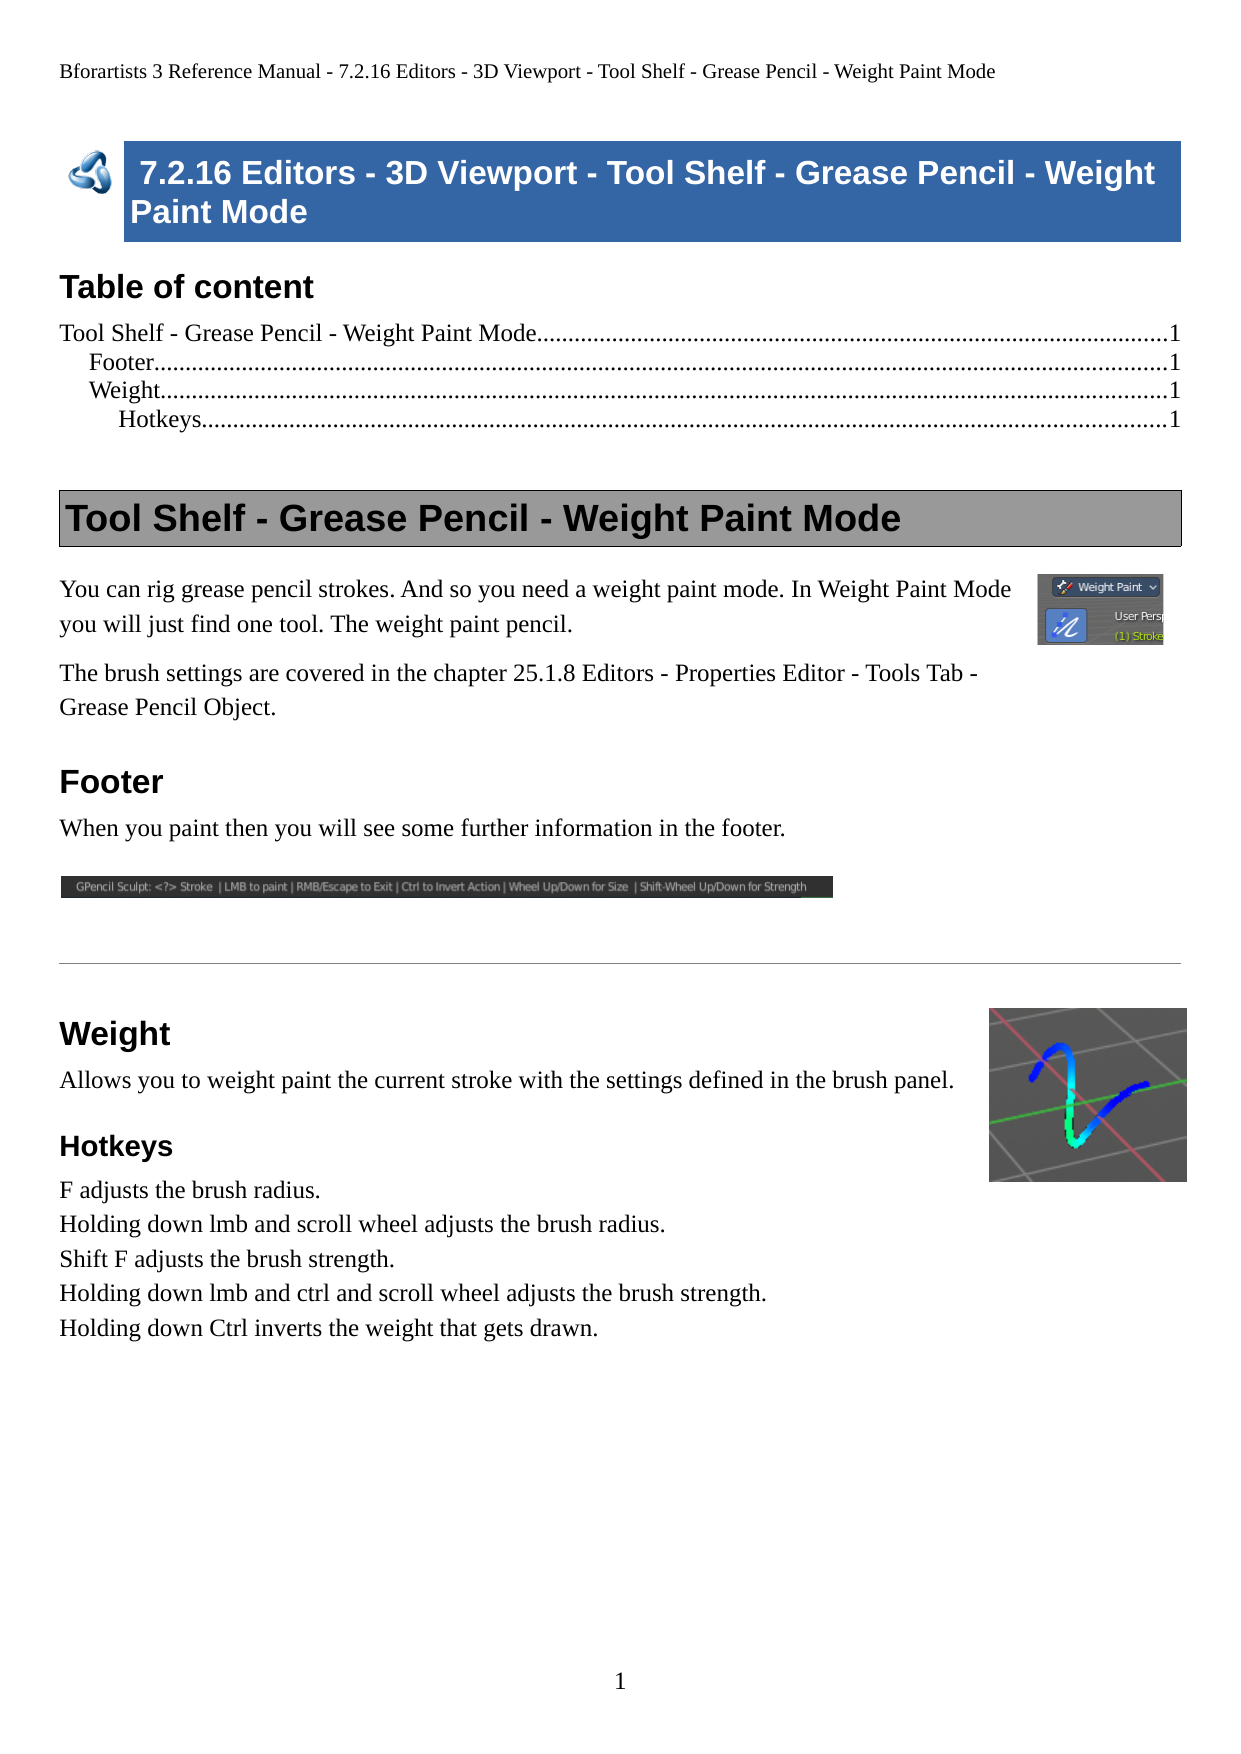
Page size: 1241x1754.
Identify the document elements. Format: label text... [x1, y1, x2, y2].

subtitle Footer [59, 762, 1181, 801]
text Allows you to weight paint the current stroke with the settings defined in the brush panel. [59, 1065, 989, 1094]
picture [1037, 574, 1164, 645]
text F adjusts the brush radius. Holding down lmb and scroll wheel adjusts the brush radius. Shift F adjusts the brush strength. Holding down lmb and ctrl and scroll wheel adjusts the brush strength. Holding down Ctrl inverts the weight that gets drawn. [59, 1175, 1181, 1342]
table_header [59, 141, 124, 242]
table_header 7.2.16 Editors - 3D Viewport - Tool Shelf - Grease Pencil - Weight Paint Mode [124, 141, 1181, 242]
text Footer 1 [88, 347, 1181, 375]
subtitle Table of content [59, 267, 1181, 305]
picture [61, 876, 833, 898]
text Weight 1 [88, 375, 1181, 404]
text You can rig grease pencil strokes. And so you need a weight paint mode. In Weight Paint Mode you will just find one tool. The weight paint pencil. [59, 574, 1037, 638]
text When you paint then you will see some further information in the footer. [59, 813, 1181, 842]
picture [989, 1008, 1187, 1182]
subtitle Hotkeys [59, 1129, 989, 1162]
table_header Tool Shelf - Grease Pencil - Weight Paint Mode [60, 491, 1181, 546]
picture [65, 147, 114, 197]
text The brush settings are covered in the chapter 25.1.8 Editors - Properties Editor - Tools Tab - Grease Pencil Object. [59, 658, 1181, 721]
text Tool Shelf - Grease Pencil - Weight Paint Mode 1 [59, 318, 1181, 347]
text Hotkeys 1 [118, 404, 1181, 433]
subtitle Weight [59, 1014, 989, 1052]
